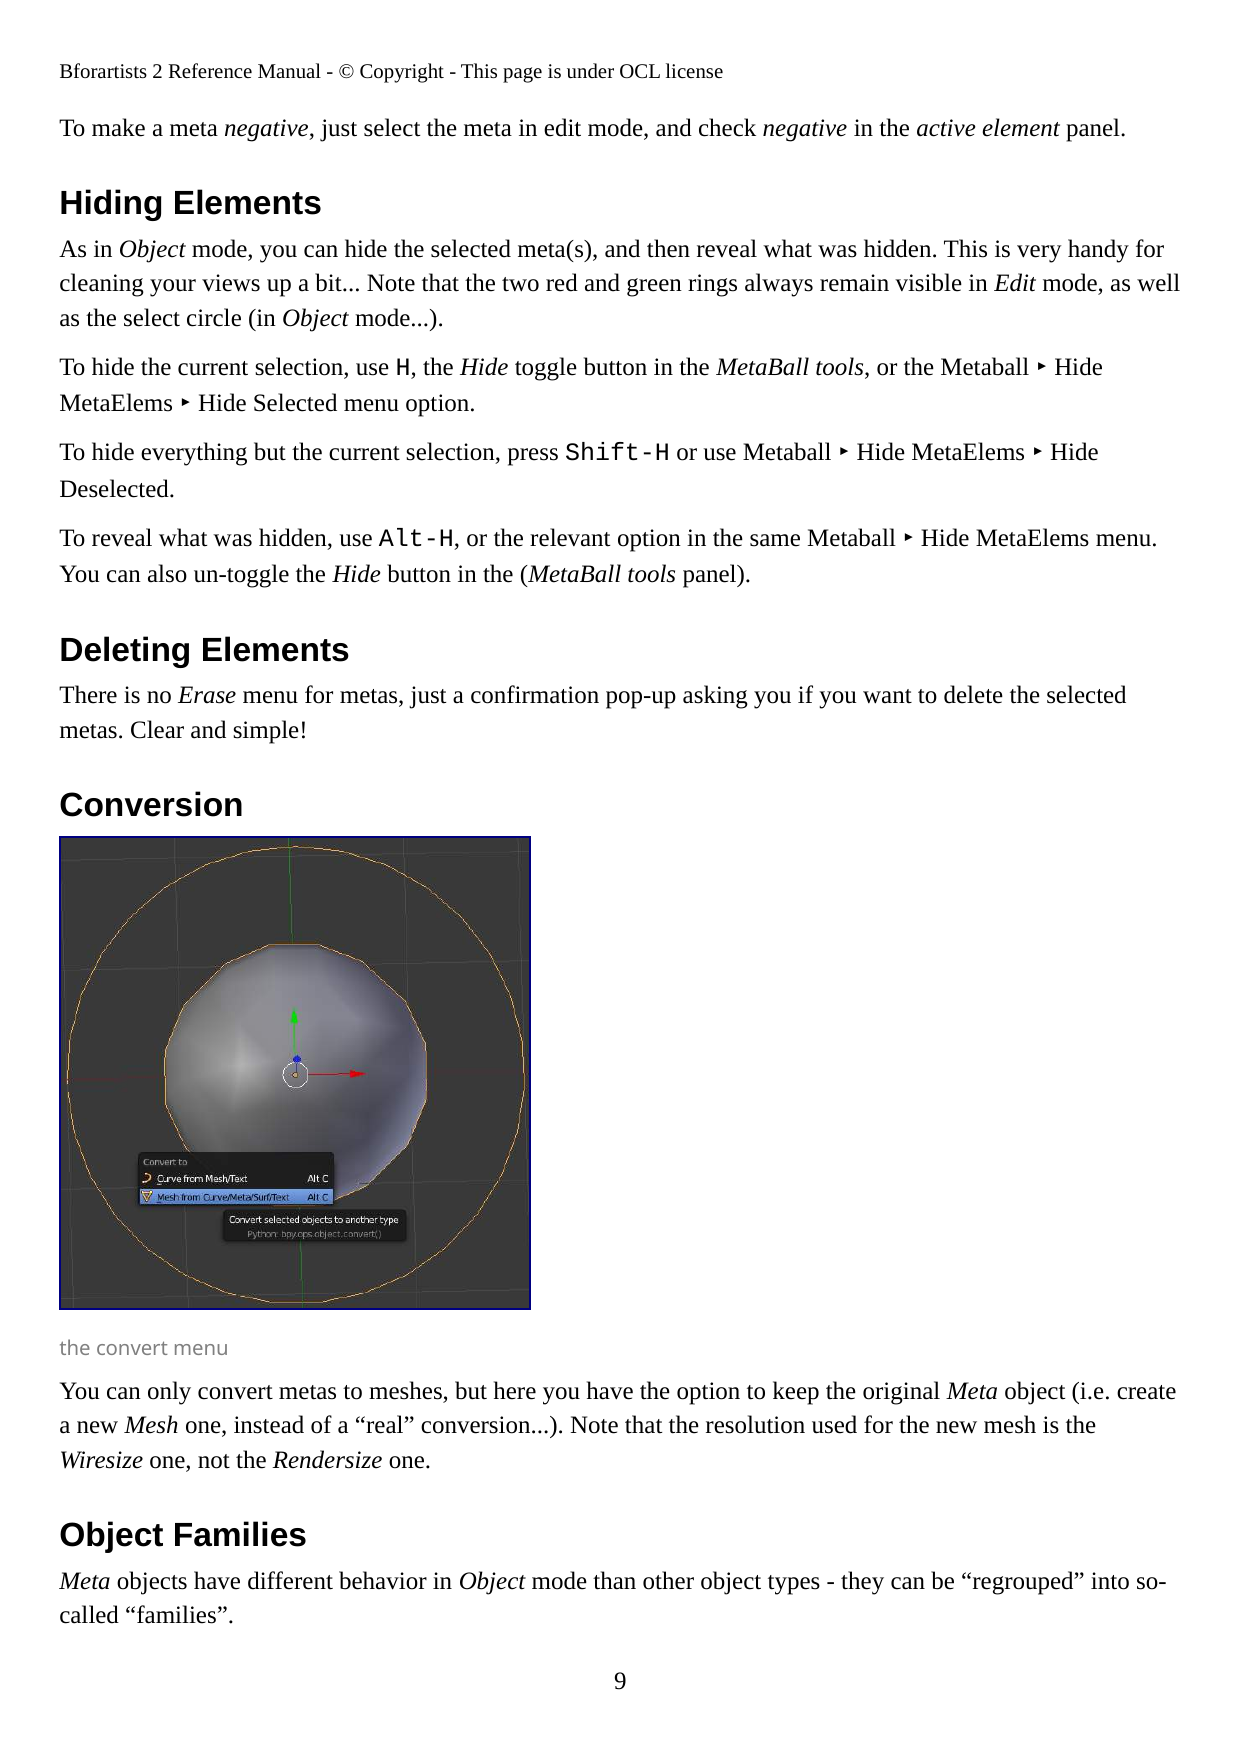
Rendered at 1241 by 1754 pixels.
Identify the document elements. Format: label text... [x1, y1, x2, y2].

text You can only convert metas to meshes, but here you have the option to keep the original Meta object (i.e. create a new Mesh one, instead of a “real” conversion...). Note that the resolution used for the new mesh is the Wiresize one, not the Rendersize one. [59, 1376, 1181, 1473]
text There is no Erase menu for metas, just a confirmation pop-up asking you if you want to delete the selected metas. Clear and simple! [59, 681, 1181, 744]
text the convert menu [59, 1330, 1181, 1361]
picture [61, 838, 529, 1308]
subtitle Deleting Elements [59, 629, 1181, 668]
subtitle Hiding Elements [59, 182, 1181, 221]
subtitle Object Families [59, 1514, 1181, 1553]
text To hide the current selection, use H, the Hide toggle button in the MetaBall tools, or the Metaball ‣ Hide MetaElems ‣ Hide Selected menu option. [59, 352, 1181, 417]
text To make a meta negative, just select the meta in edit mode, and check negative in the active element panel. [59, 113, 1181, 141]
subtitle Conversion [59, 785, 1181, 823]
text To hide everything but the current selection, press Shift-H or use Metaball ‣ Hide MetaElems ‣ Hide Deselected. [59, 437, 1181, 503]
text As in Object mode, you can hide the selected meta(s), and then reveal what was hidden. This is very handy for cleaning your views up a bit... Note that the two red and green rings always remain visible in Edit mode, as well as the select circle (in Object mode...). [59, 234, 1181, 331]
text To reveal what was hidden, use Alt-H, or the relevant option in the same Metaball ‣ Hide MetaElems menu. You can also un-toggle the Hide button in the (MetaBall tools panel). [59, 523, 1181, 588]
text Meta objects have different behavior in Object mode than other object types - they can be “regrouped” into so-called “families”. [59, 1566, 1181, 1629]
